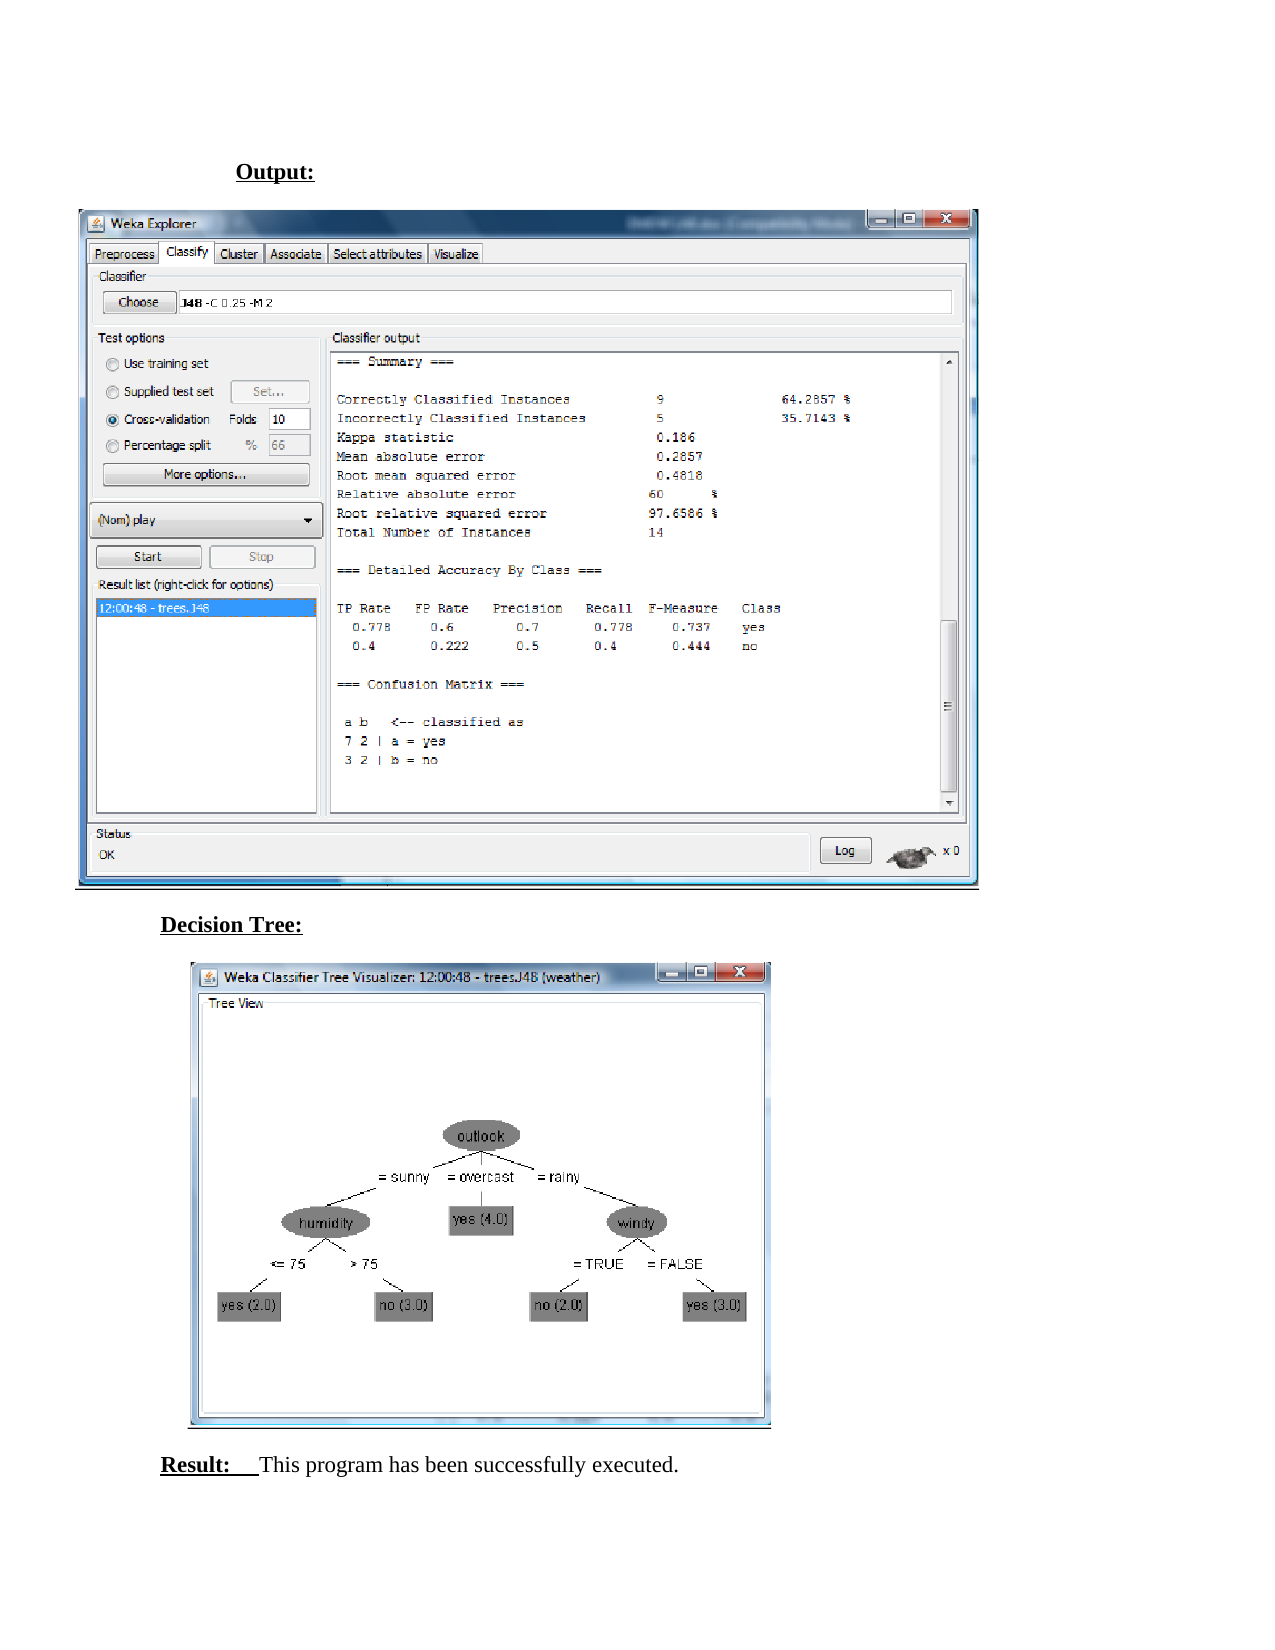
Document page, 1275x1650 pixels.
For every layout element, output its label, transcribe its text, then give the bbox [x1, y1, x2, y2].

picture [187, 962, 772, 1429]
text Result: This program has been successfully executed. [160, 1452, 1125, 1478]
picture [75, 209, 980, 890]
text Decision Tree: [160, 227, 1125, 938]
subtitle Output: [235, 158, 1125, 184]
